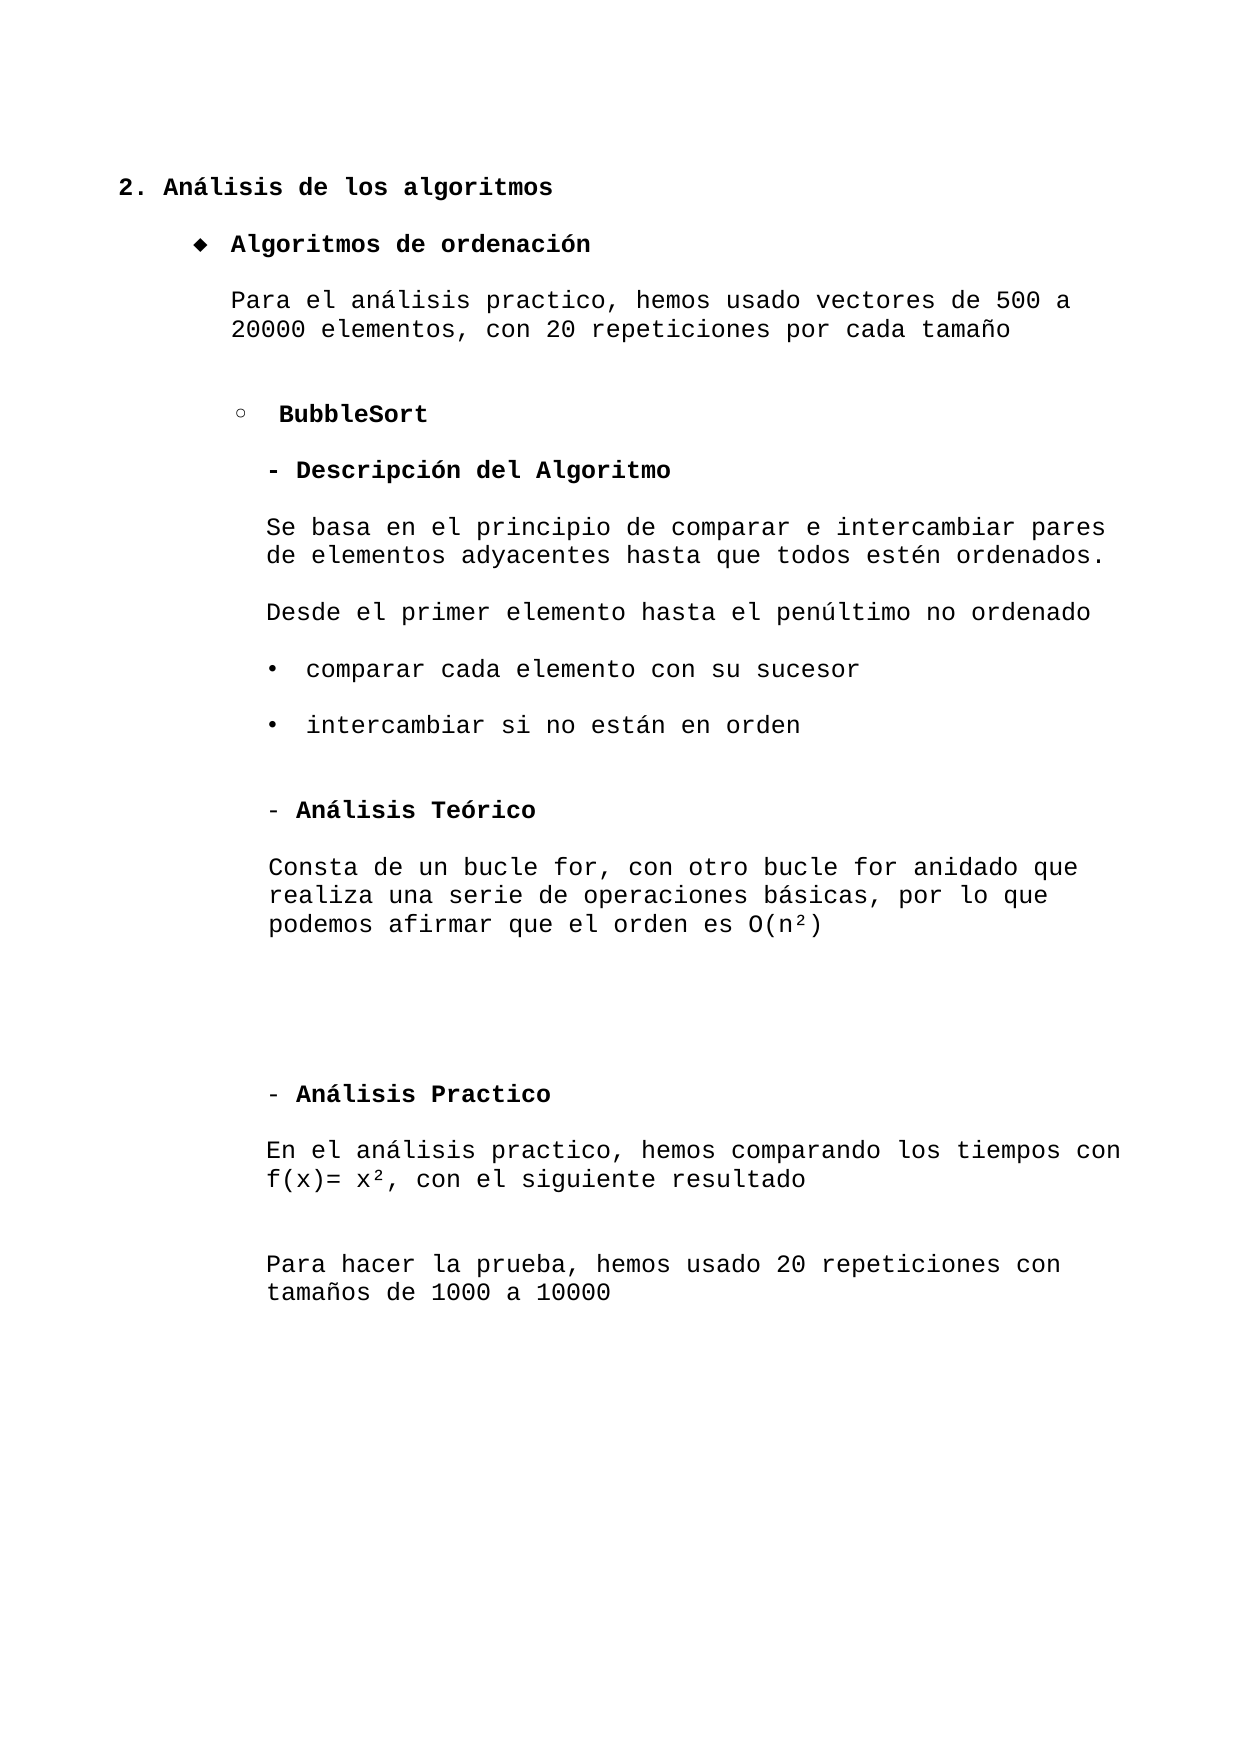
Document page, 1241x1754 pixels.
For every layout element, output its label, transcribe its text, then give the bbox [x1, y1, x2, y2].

text - Descripción del Algoritmo [118, 458, 1123, 486]
list BubbleSort [231, 401, 1123, 430]
list Para el análisis practico, hemos usado vectores de 500 a 20000 elementos, con 20 repeticiones por cada tamaño [193, 288, 1123, 345]
list comparar cada elemento con su sucesor [268, 656, 1123, 685]
text Para hacer la prueba, hemos usado 20 repeticiones con tamaños de 1000 a 10000 [266, 1251, 1123, 1308]
text - Análisis Practico [118, 1081, 1123, 1110]
list Algoritmos de ordenación [193, 231, 1123, 260]
text 2. Análisis de los algoritmos [118, 175, 1123, 203]
text Se basa en el principio de comparar e intercambiar pares de elementos adyacentes hasta que todos estén ordenados. [118, 515, 1123, 571]
text - Análisis Teórico [118, 798, 1123, 826]
list Consta de un bucle for, con otro bucle for anidado que realiza una serie de operaciones básicas, por lo que podemos afirmar que el orden es O(n²) [231, 855, 1123, 940]
text En el análisis practico, hemos comparando los tiempos con f(x)= x², con el siguiente resultado [118, 1138, 1123, 1195]
list intercambiar si no están en orden [268, 713, 1123, 741]
text Desde el primer elemento hasta el penúltimo no ordenado [118, 600, 1123, 628]
